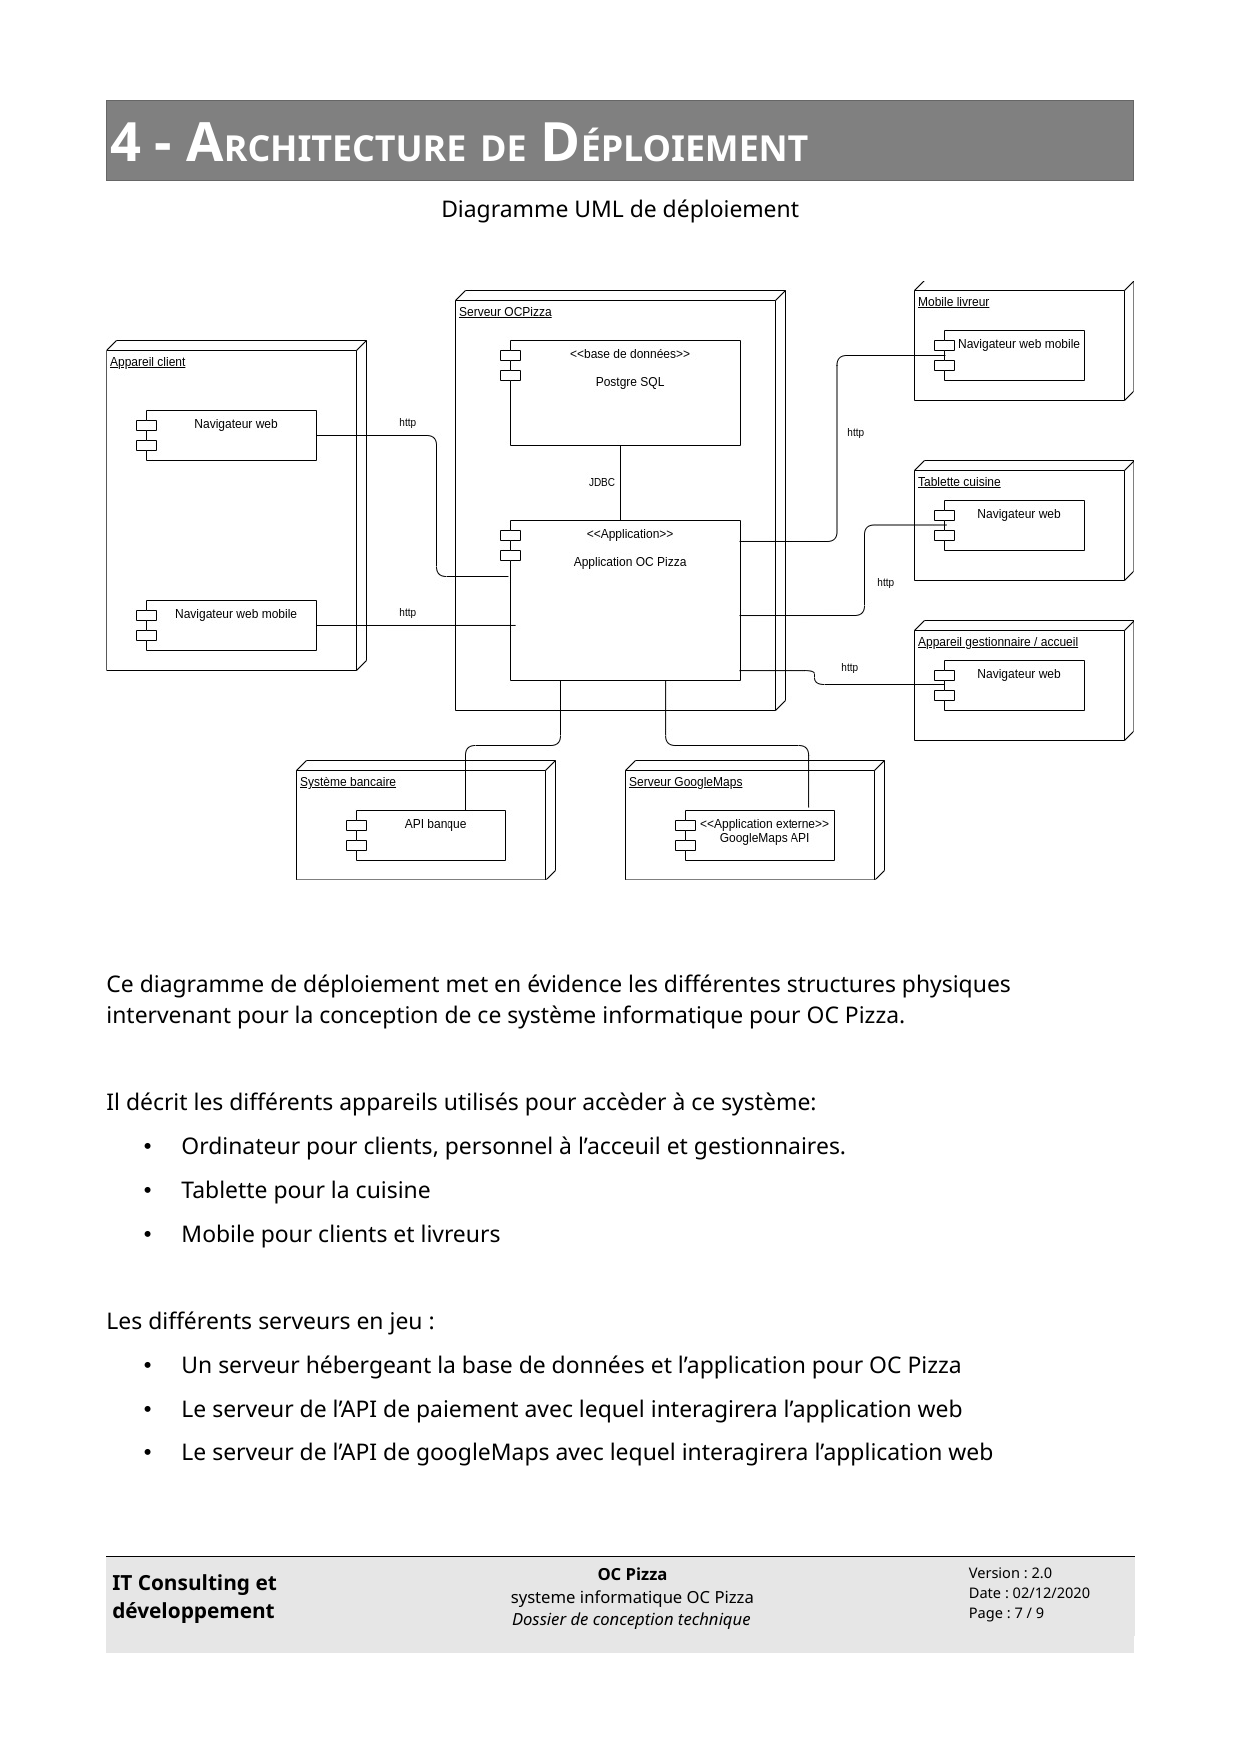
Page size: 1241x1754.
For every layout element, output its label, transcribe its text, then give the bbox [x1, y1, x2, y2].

list Mobile pour clients et livreurs [144, 1217, 1134, 1249]
list Tablette pour la cuisine [144, 1174, 1134, 1205]
picture [106, 281, 1134, 880]
text Diagramme UML de déploiement [106, 193, 1134, 225]
list Un serveur hébergeant la base de données et l’application pour OC Pizza [144, 1349, 1134, 1380]
text Ce diagramme de déploiement met en évidence les différentes structures physiques intervenant pour la conception de ce système informatique pour OC Pizza. [106, 967, 1134, 1030]
text Les différents serveurs en jeu : [106, 1305, 1134, 1336]
list Le serveur de l’API de googleMaps avec lequel interagirera l’application web [144, 1436, 1134, 1467]
text Il décrit les différents appareils utilisés pour accèder à ce système: [106, 1086, 1134, 1117]
list Ordinateur pour clients, personnel à l’acceuil et gestionnaires. [144, 1130, 1134, 1161]
list Le serveur de l’API de paiement avec lequel interagirera l’application web [144, 1392, 1134, 1424]
subtitle Architecture de Déploiement [107, 101, 1133, 180]
